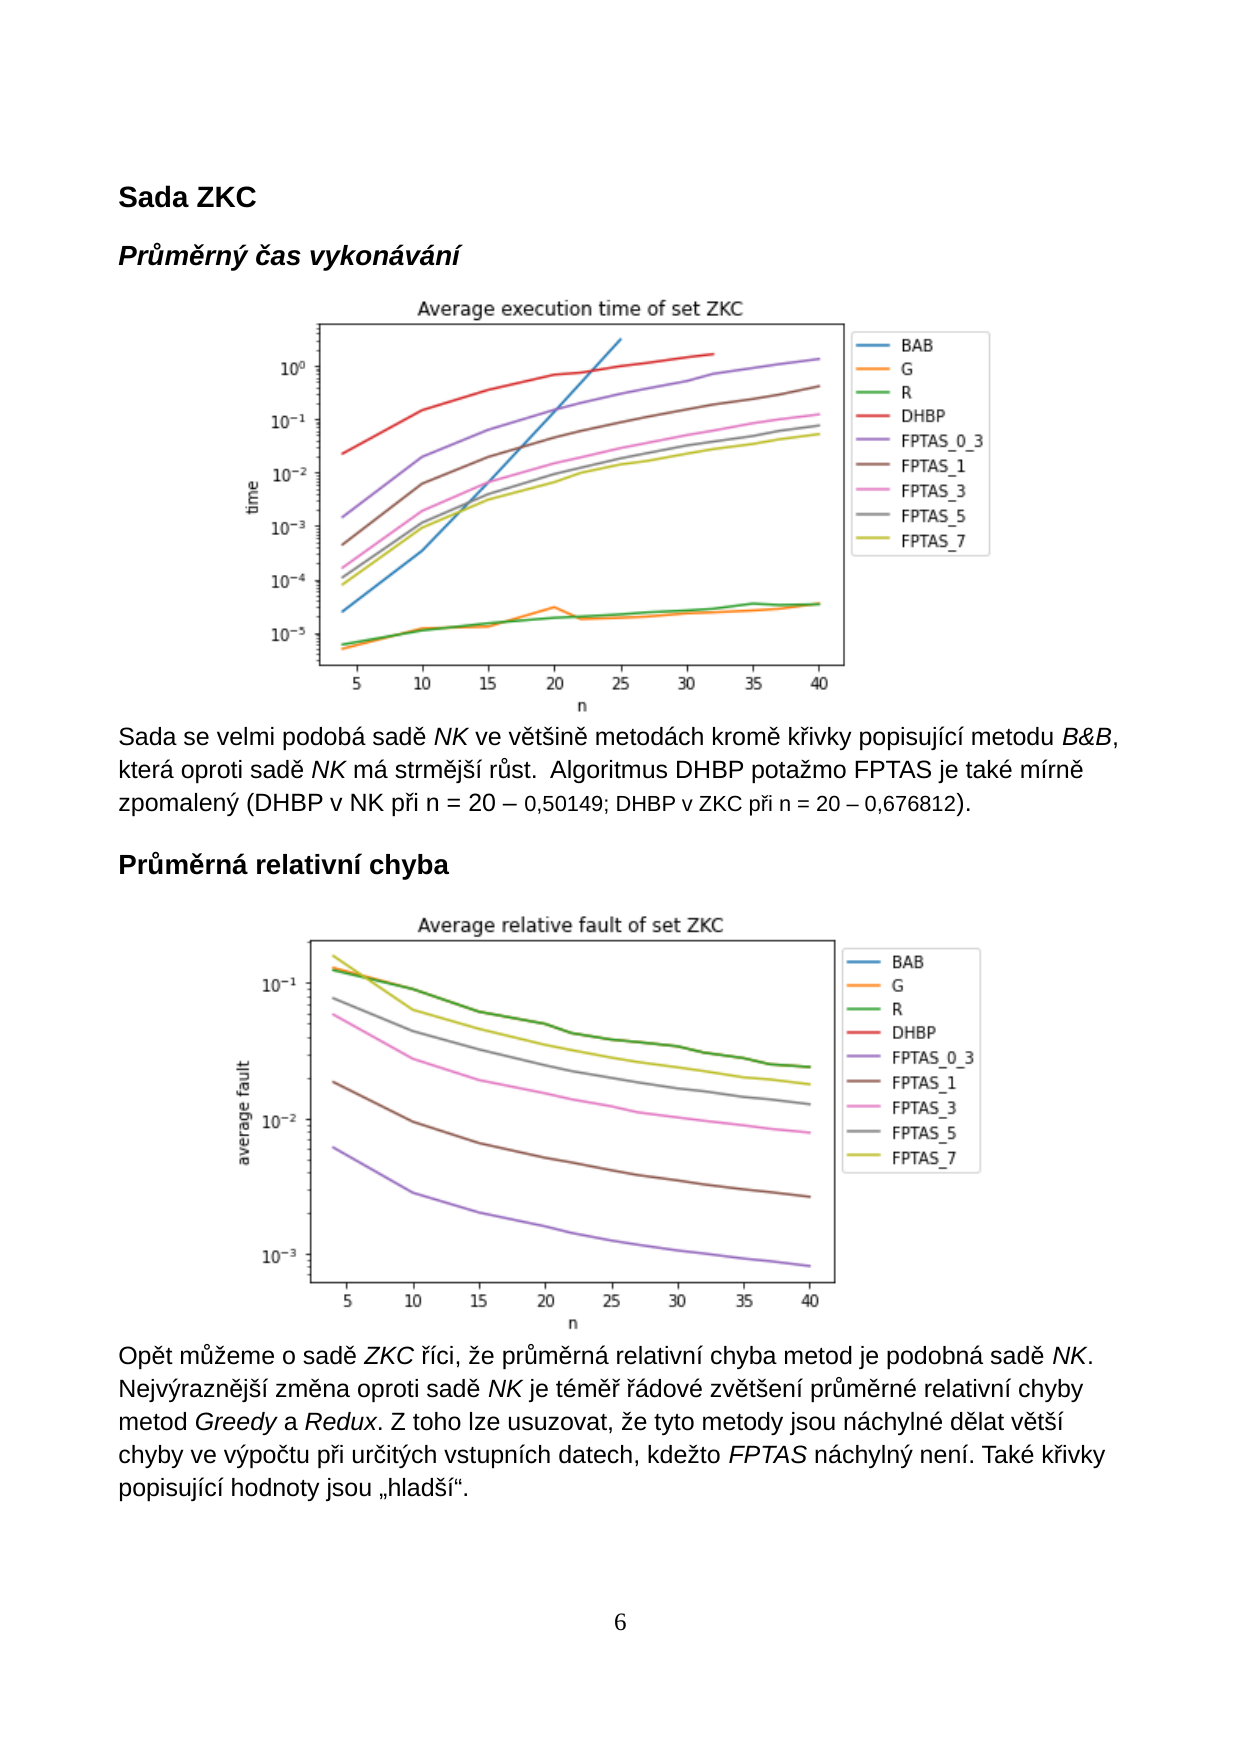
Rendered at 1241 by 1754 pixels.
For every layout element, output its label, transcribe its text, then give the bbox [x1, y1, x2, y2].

picture [241, 283, 999, 718]
text Opět můžeme o sadě ZKC říci, že průměrná relativní chyba metod je podobná sadě NK. Nejvýraznější změna oproti sadě NK je téměř řádové zvětšení průměrné relativní chyby metod Greedy a Redux. Z toho lze usuzovat, že tyto metody jsou náchylné dělat větší chyby ve výpočtu při určitých vstupních datech, kdežto FPTAS náchylný není. Také křivky popisující hodnoty jsou „hladší“. [118, 893, 1122, 1501]
text Sada se velmi podobá sadě NK ve většině metodách kromě křivky popisující metodu B&B, která oproti sadě NK má strmější růst. Algoritmus DHBP potažmo FPTAS je také mírně zpomalený (DHBP v NK při n = 20 – 0,50149; DHBP v ZKC při n = 20 – 0,676812). [118, 283, 1122, 817]
subtitle Sada ZKC [118, 180, 1122, 214]
subtitle Průměrný čas vykonávání [118, 239, 1122, 271]
subtitle Průměrná relativní chyba [118, 848, 1122, 880]
picture [232, 902, 986, 1337]
